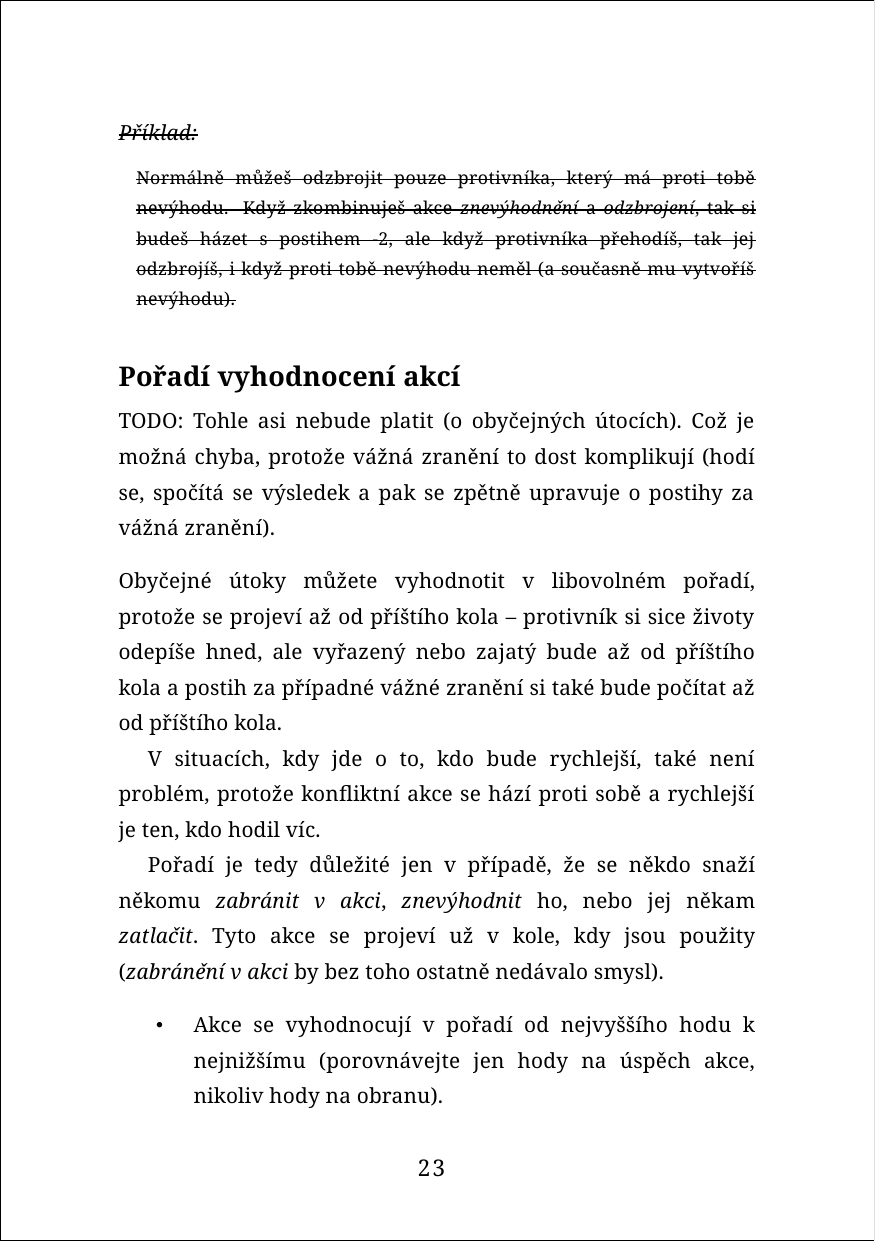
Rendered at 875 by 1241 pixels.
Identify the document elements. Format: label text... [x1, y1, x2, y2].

list Akce se vyhodnocují v pořadí od nejvyššího hodu k nejnižšímu (porovnávejte jen hody na úspěch akce, nikoliv hody na obranu). [156, 1010, 756, 1110]
text TODO: Tohle asi nebude platit (o obyčejných útocích). Což je možná chyba, protože vážná zranění to dost komplikují (hodí se, spočítá se výsledek a pak se zpětně upravuje o postihy za vážná zranění). [118, 407, 756, 542]
text Normálně můžeš odzbrojit pouze protivníka, který má proti tobě nevýhodu. Když zkombinuješ akce znevýhodnění a odzbrojení, tak si budeš házet s postihem -2, ale když protivníka přehodíš, tak jej odzbrojíš, i když proti tobě nevýhodu neměl (a současně mu vytvoříš nevýhodu). [136, 211, 756, 240]
text Normálně můžeš odzbrojit pouze protivníka, který má proti tobě nevýhodu. Když zkombinuješ akce znevýhodnění a odzbrojení, tak si budeš házet s postihem -2, ale když protivníka přehodíš, tak jej odzbrojíš, i když proti tobě nevýhodu neměl (a současně mu vytvoříš nevýhodu). [136, 271, 756, 311]
text Obyčejné útoky můžete vyhodnotit v libovolném pořadí, protože se projeví až od příštího kola – protivník si sice životy odepíše hned, ale vyřazený nebo zajatý bude až od příštího kola a postih za případné vážné zranění si také bude počítat až od příštího kola. V situacích, kdy jde o to, kdo bude rychlejší, také není problém, protože konfliktní akce se hází proti sobě a rychlejší je ten, kdo hodil víc. Pořadí je tedy důležité jen v případě, že se někdo snaží někomu zabránit v akci, znevýhodnit ho, nebo jej někam zatlačit. Tyto akce se projeví už v kole, kdy jsou použity (zabránění v akci by bez toho ostatně nedávalo smysl). [118, 566, 756, 986]
subtitle Pořadí vyhodnocení akcí [118, 358, 756, 395]
text Příklad: [118, 118, 756, 147]
text Normálně můžeš odzbrojit pouze protivníka, který má proti tobě nevýhodu. Když zkombinuješ akce znevýhodnění a odzbrojení, tak si budeš házet s postihem -2, ale když protivníka přehodíš, tak jej odzbrojíš, i když proti tobě nevýhodu neměl (a současně mu vytvoříš nevýhodu). [136, 180, 756, 209]
text Normálně můžeš odzbrojit pouze protivníka, který má proti tobě nevýhodu. Když zkombinuješ akce znevýhodnění a odzbrojení, tak si budeš házet s postihem -2, ale když protivníka přehodíš, tak jej odzbrojíš, i když proti tobě nevýhodu neměl (a současně mu vytvoříš nevýhodu). [136, 166, 756, 179]
text Normálně můžeš odzbrojit pouze protivníka, který má proti tobě nevýhodu. Když zkombinuješ akce znevýhodnění a odzbrojení, tak si budeš házet s postihem -2, ale když protivníka přehodíš, tak jej odzbrojíš, i když proti tobě nevýhodu neměl (a současně mu vytvoříš nevýhodu). [136, 241, 756, 270]
